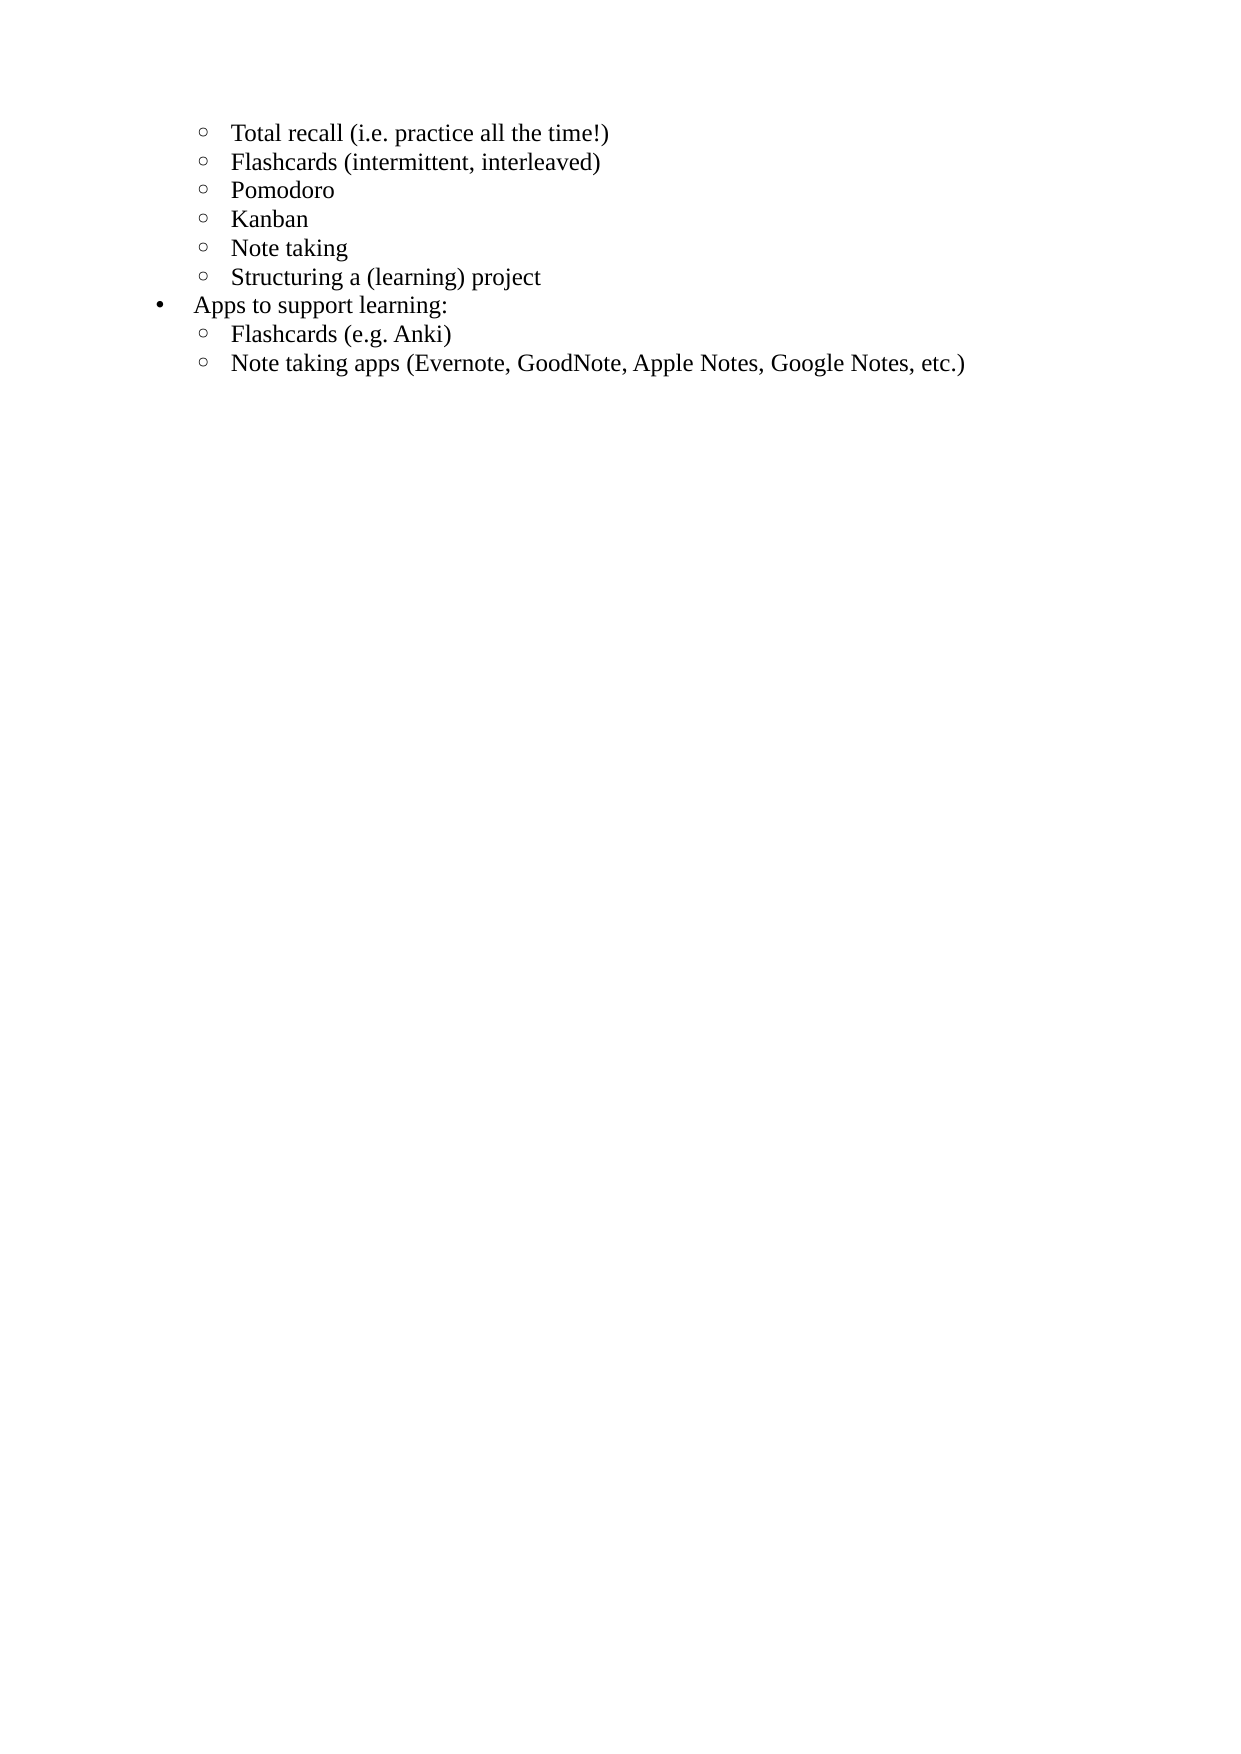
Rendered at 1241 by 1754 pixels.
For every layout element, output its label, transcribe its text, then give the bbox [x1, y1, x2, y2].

list Total recall (i.e. practice all the time!) [193, 118, 1122, 147]
list Note taking [193, 233, 1122, 262]
list Kanban [193, 204, 1122, 233]
list Structuring a (learning) project [193, 262, 1122, 291]
list Note taking apps (Evernote, GoodNote, Apple Notes, Google Notes, etc.) [193, 348, 1122, 377]
list Apps to support learning: [156, 291, 1122, 319]
list Flashcards (e.g. Anki) [193, 319, 1122, 348]
list Pomodoro [193, 176, 1122, 204]
list Flashcards (intermittent, interleaved) [193, 147, 1122, 176]
